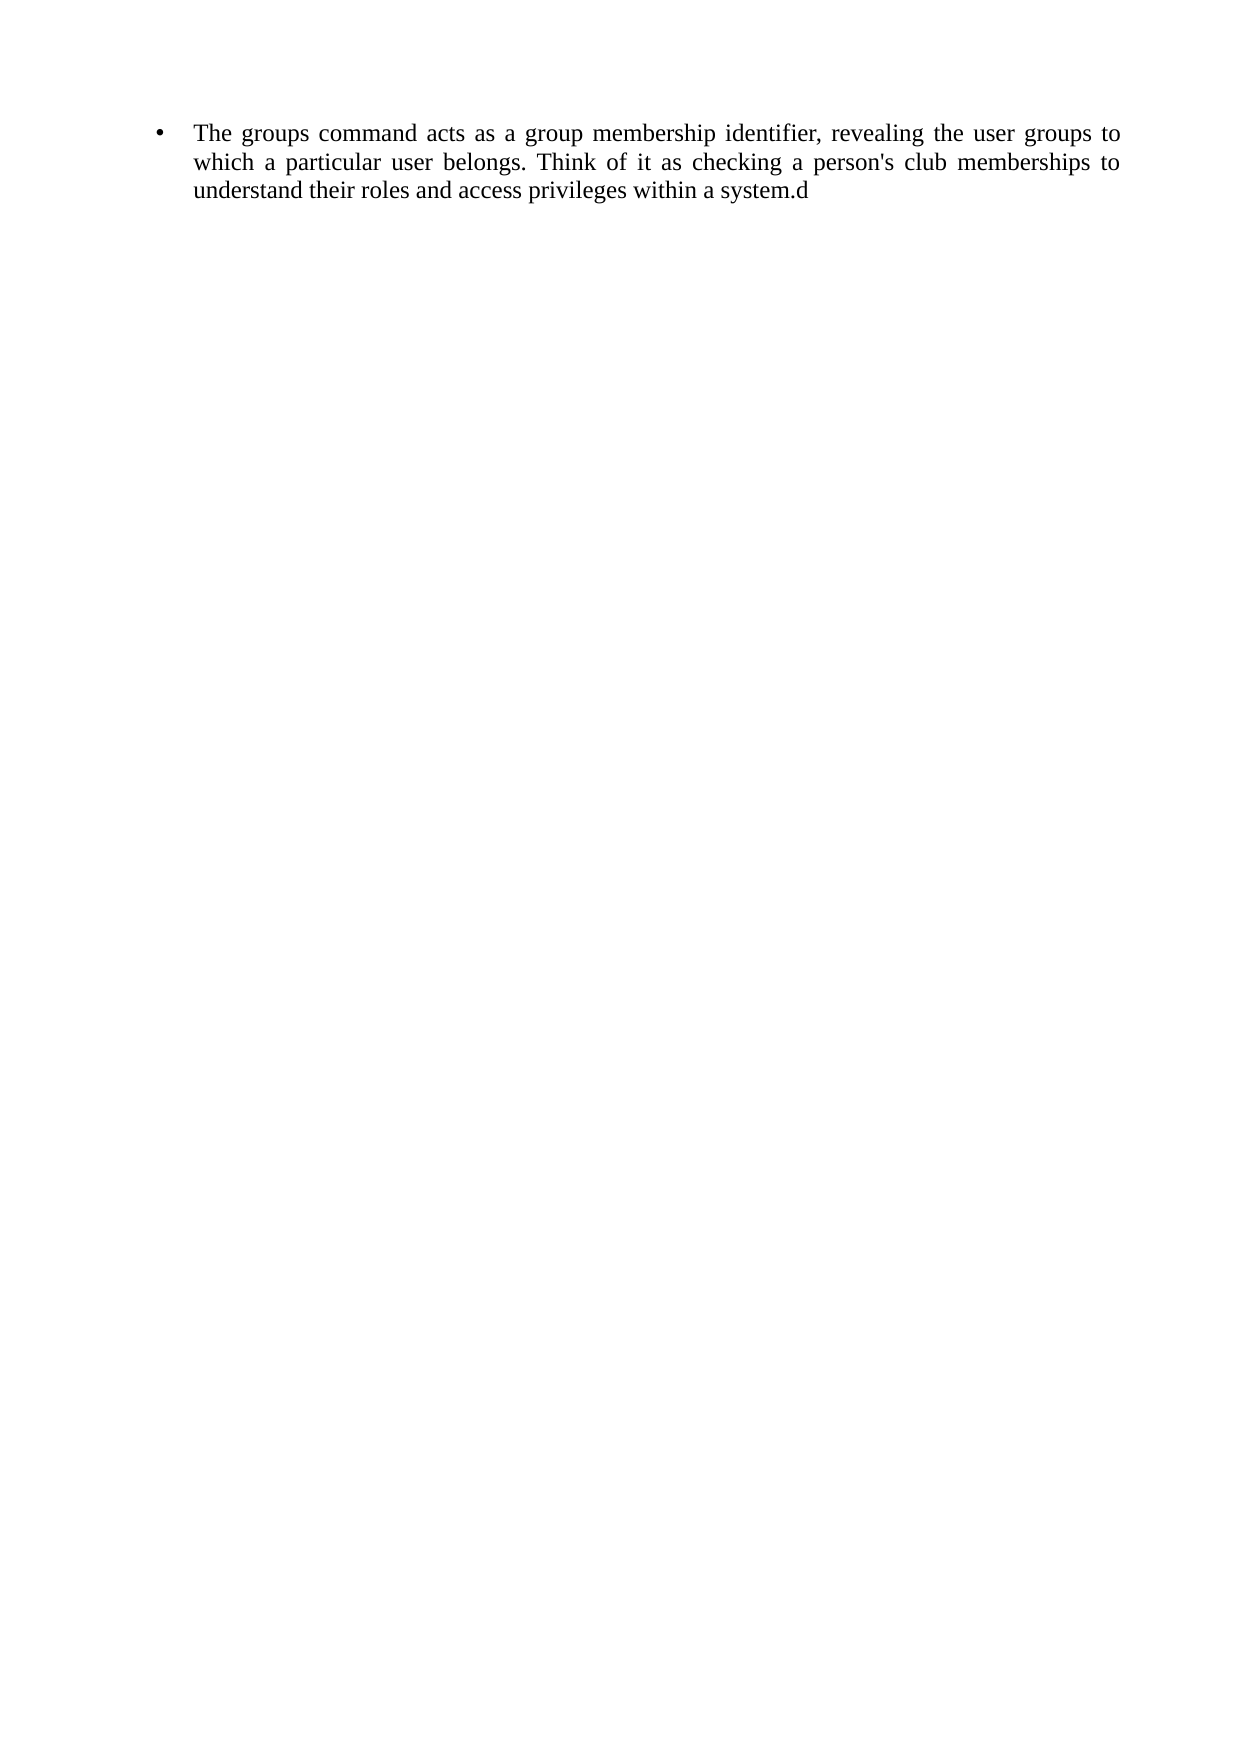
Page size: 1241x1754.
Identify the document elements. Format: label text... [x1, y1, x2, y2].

list The groups command acts as a group membership identifier, revealing the user groups to which a particular user belongs. Think of it as checking a person's club memberships to understand their roles and access privileges within a system.d [156, 118, 1122, 204]
